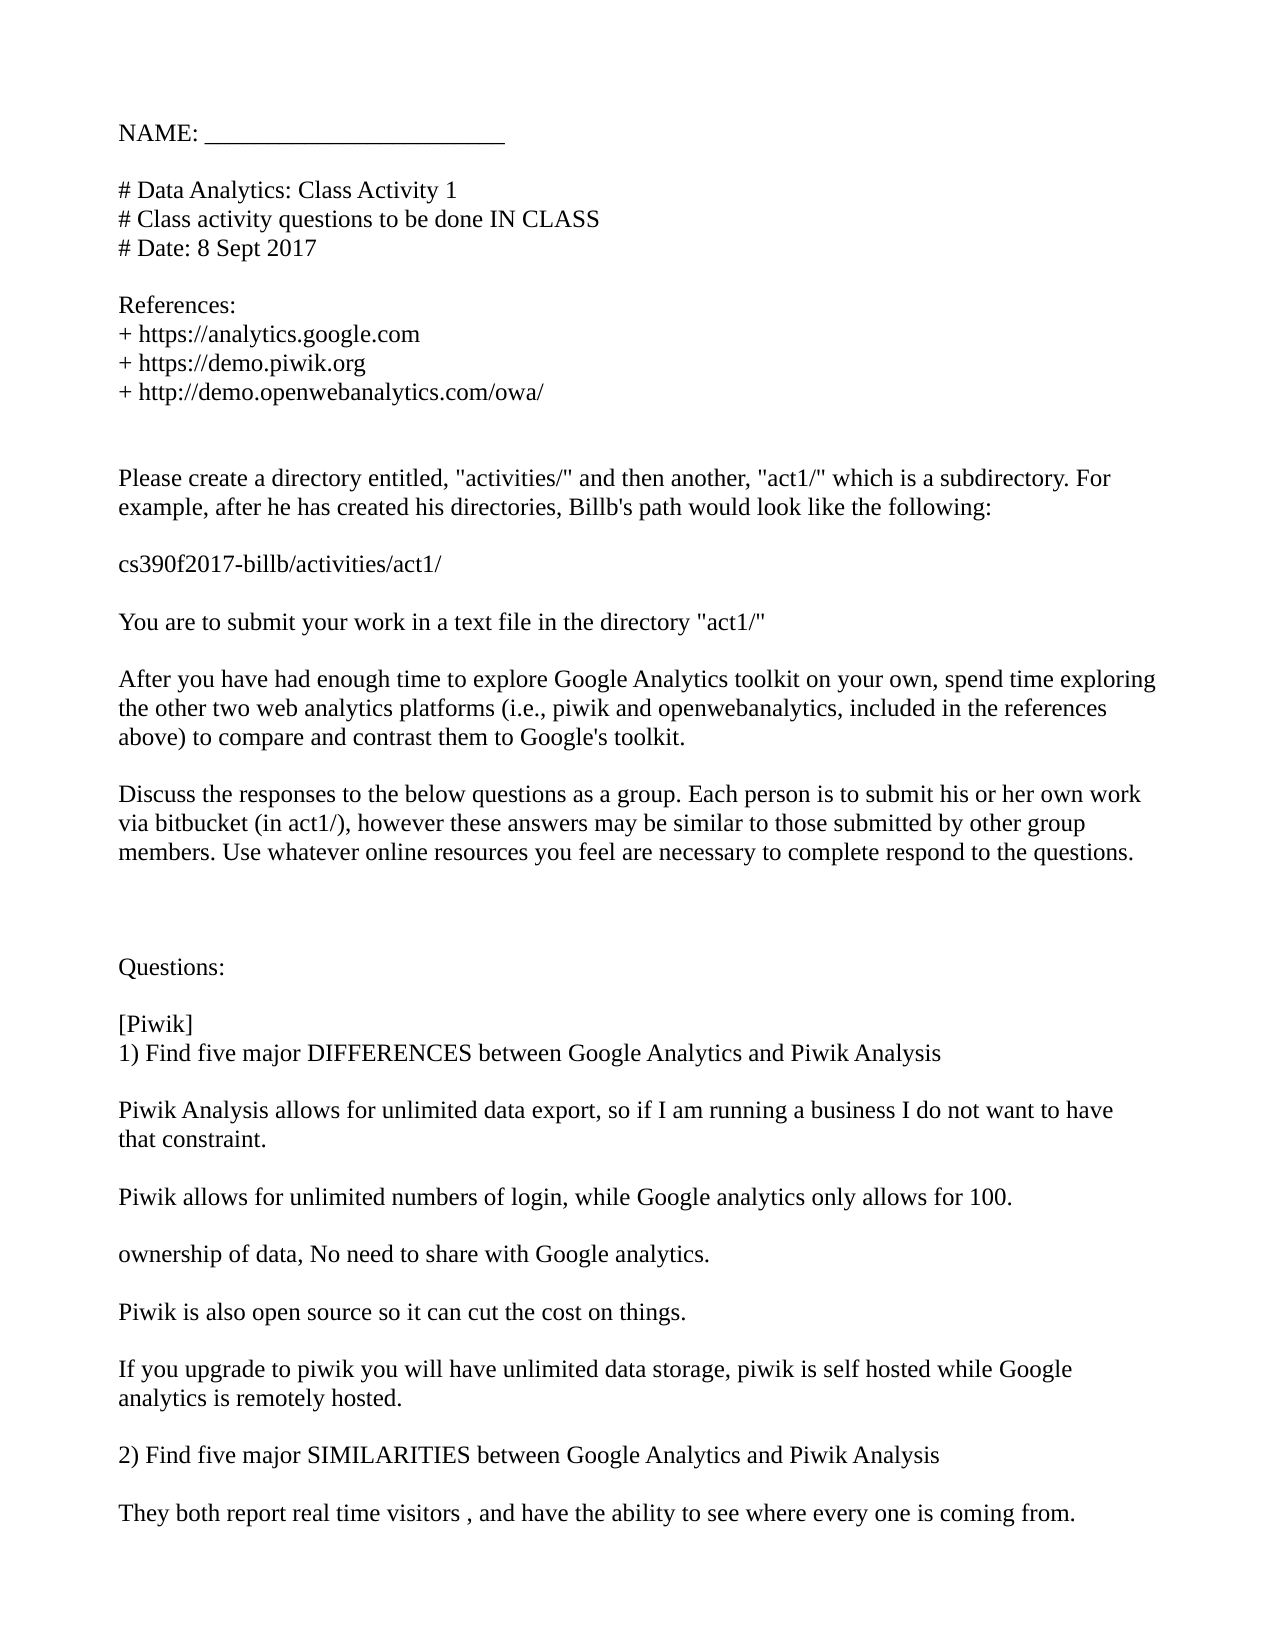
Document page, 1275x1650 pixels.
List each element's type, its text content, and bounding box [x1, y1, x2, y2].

text Piwik allows for unlimited numbers of login, while Google analytics only allows for 100. [118, 1182, 1157, 1211]
text If you upgrade to piwik you will have unlimited data storage, piwik is self hosted while Google analytics is remotely hosted. [118, 1354, 1157, 1412]
text Piwik is also open source so it can cut the cost on things. [118, 1297, 1157, 1326]
text # Data Analytics: Class Activity 1 [118, 176, 1157, 204]
text 1) Find five major DIFFERENCES between Google Analytics and Piwik Analysis [118, 1038, 1157, 1067]
text # Class activity questions to be done IN CLASS [118, 204, 1157, 233]
text Please create a directory entitled, "activities/" and then another, "act1/" which is a subdirectory. For example, after he has created his directories, Billb's path would look like the following: [118, 463, 1157, 521]
text [Piwik] [118, 1009, 1157, 1038]
text After you have had enough time to explore Google Analytics toolkit on your own, spend time exploring the other two web analytics platforms (i.e., piwik and openwebanalytics, included in the references above) to compare and contrast them to Google's toolkit. [118, 664, 1157, 751]
text NAME: ________________________ [118, 118, 1157, 147]
text 2) Find five major SIMILARITIES between Google Analytics and Piwik Analysis [118, 1441, 1157, 1469]
text They both report real time visitors , and have the ability to see where every one is coming from. [118, 1498, 1157, 1527]
text You are to submit your work in a text file in the directory "act1/" [118, 607, 1157, 636]
text References: [118, 291, 1157, 319]
text Discuss the responses to the below questions as a group. Each person is to submit his or her own work via bitbucket (in act1/), however these answers may be similar to those submitted by other group members. Use whatever online resources you feel are necessary to complete respond to the questions. [118, 779, 1157, 866]
text + https://demo.piwik.org [118, 348, 1157, 377]
text # Date: 8 Sept 2017 [118, 233, 1157, 262]
text Questions: [118, 952, 1157, 981]
text + http://demo.openwebanalytics.com/owa/ [118, 377, 1157, 406]
text cs390f2017-billb/activities/act1/ [118, 549, 1157, 578]
text Piwik Analysis allows for unlimited data export, so if I am running a business I do not want to have that constraint. [118, 1096, 1157, 1153]
text + https://analytics.google.com [118, 319, 1157, 348]
text ownership of data, No need to share with Google analytics. [118, 1239, 1157, 1268]
